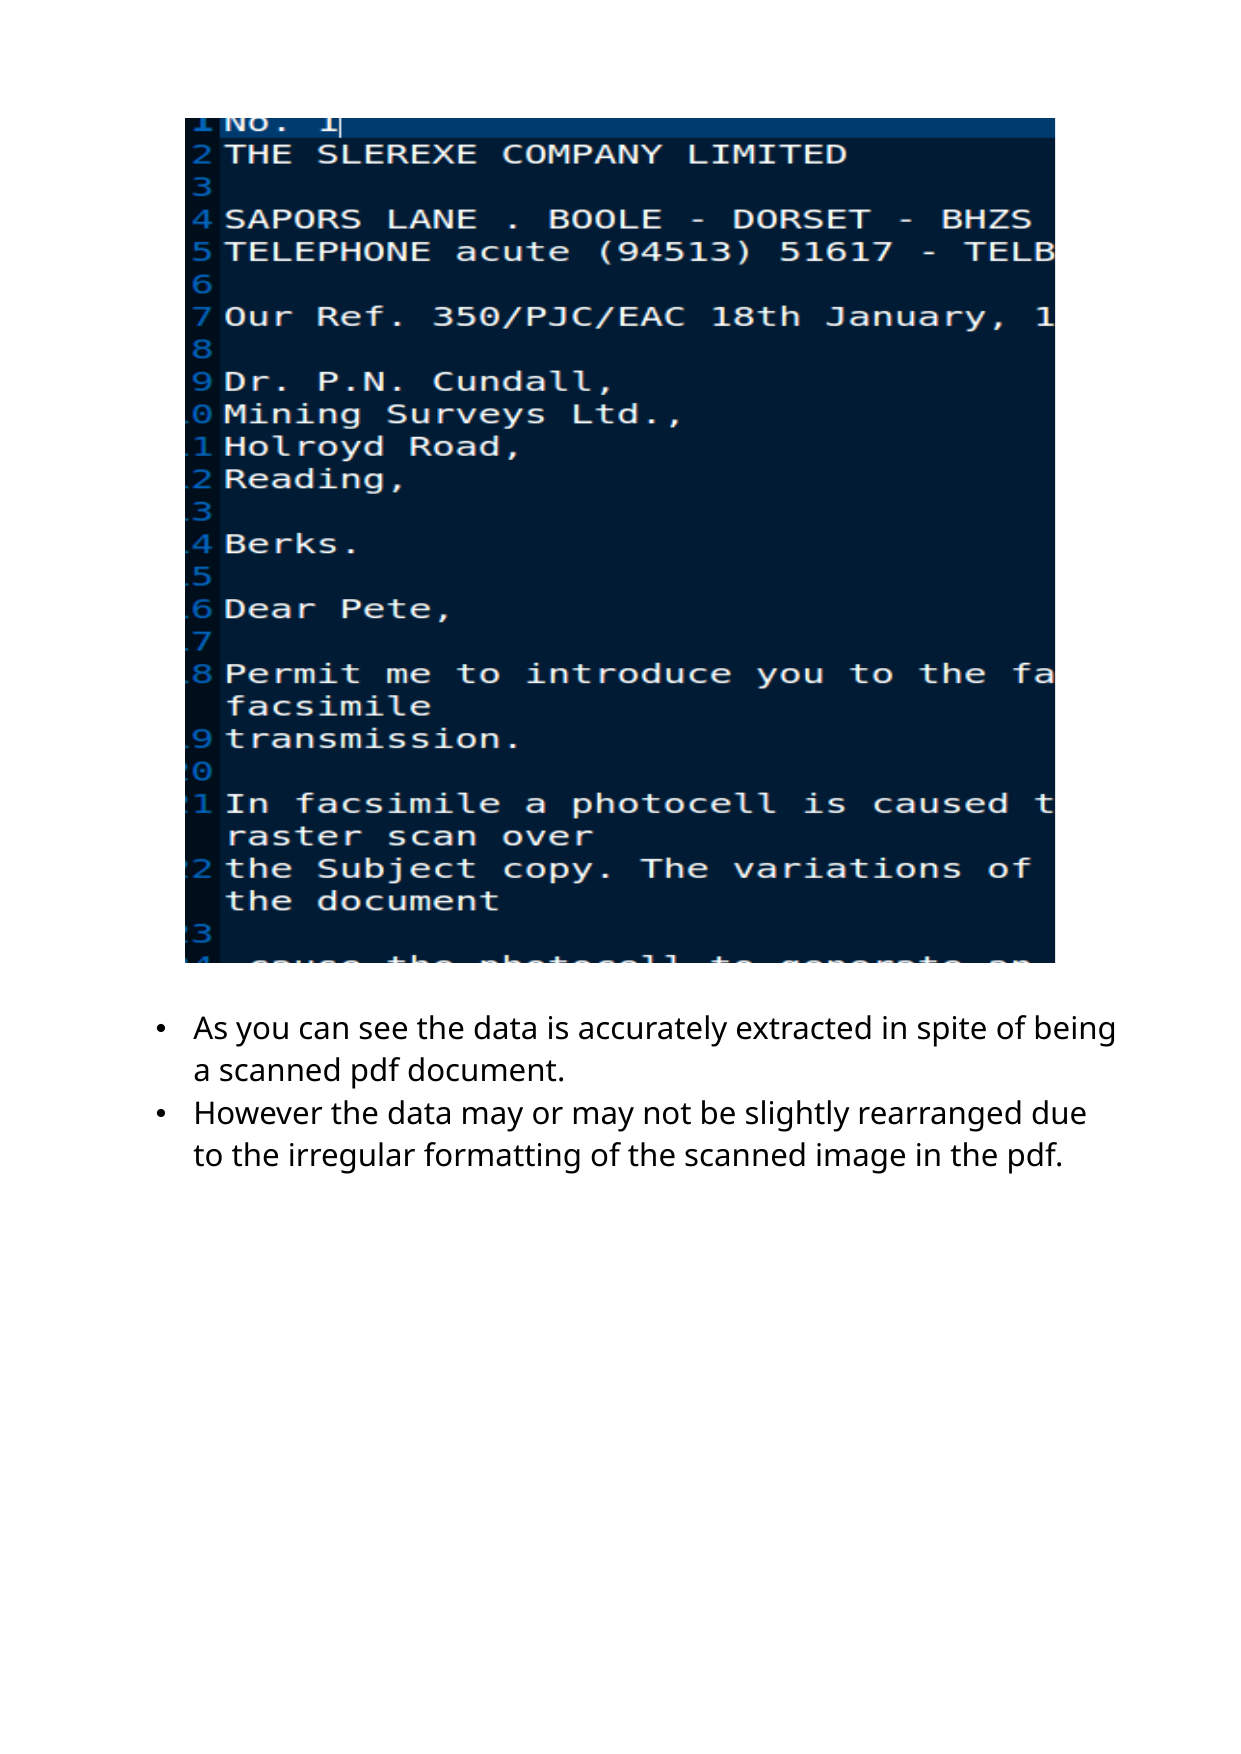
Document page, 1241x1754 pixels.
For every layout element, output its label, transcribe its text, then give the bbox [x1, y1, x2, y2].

picture [185, 118, 316, 963]
list However the data may or may not be slightly rearranged due to the irregular formatting of the scanned image in the pdf. [156, 1091, 1122, 1176]
list As you can see the data is accurately extracted in spite of being a scanned pdf document. [156, 1006, 1122, 1091]
